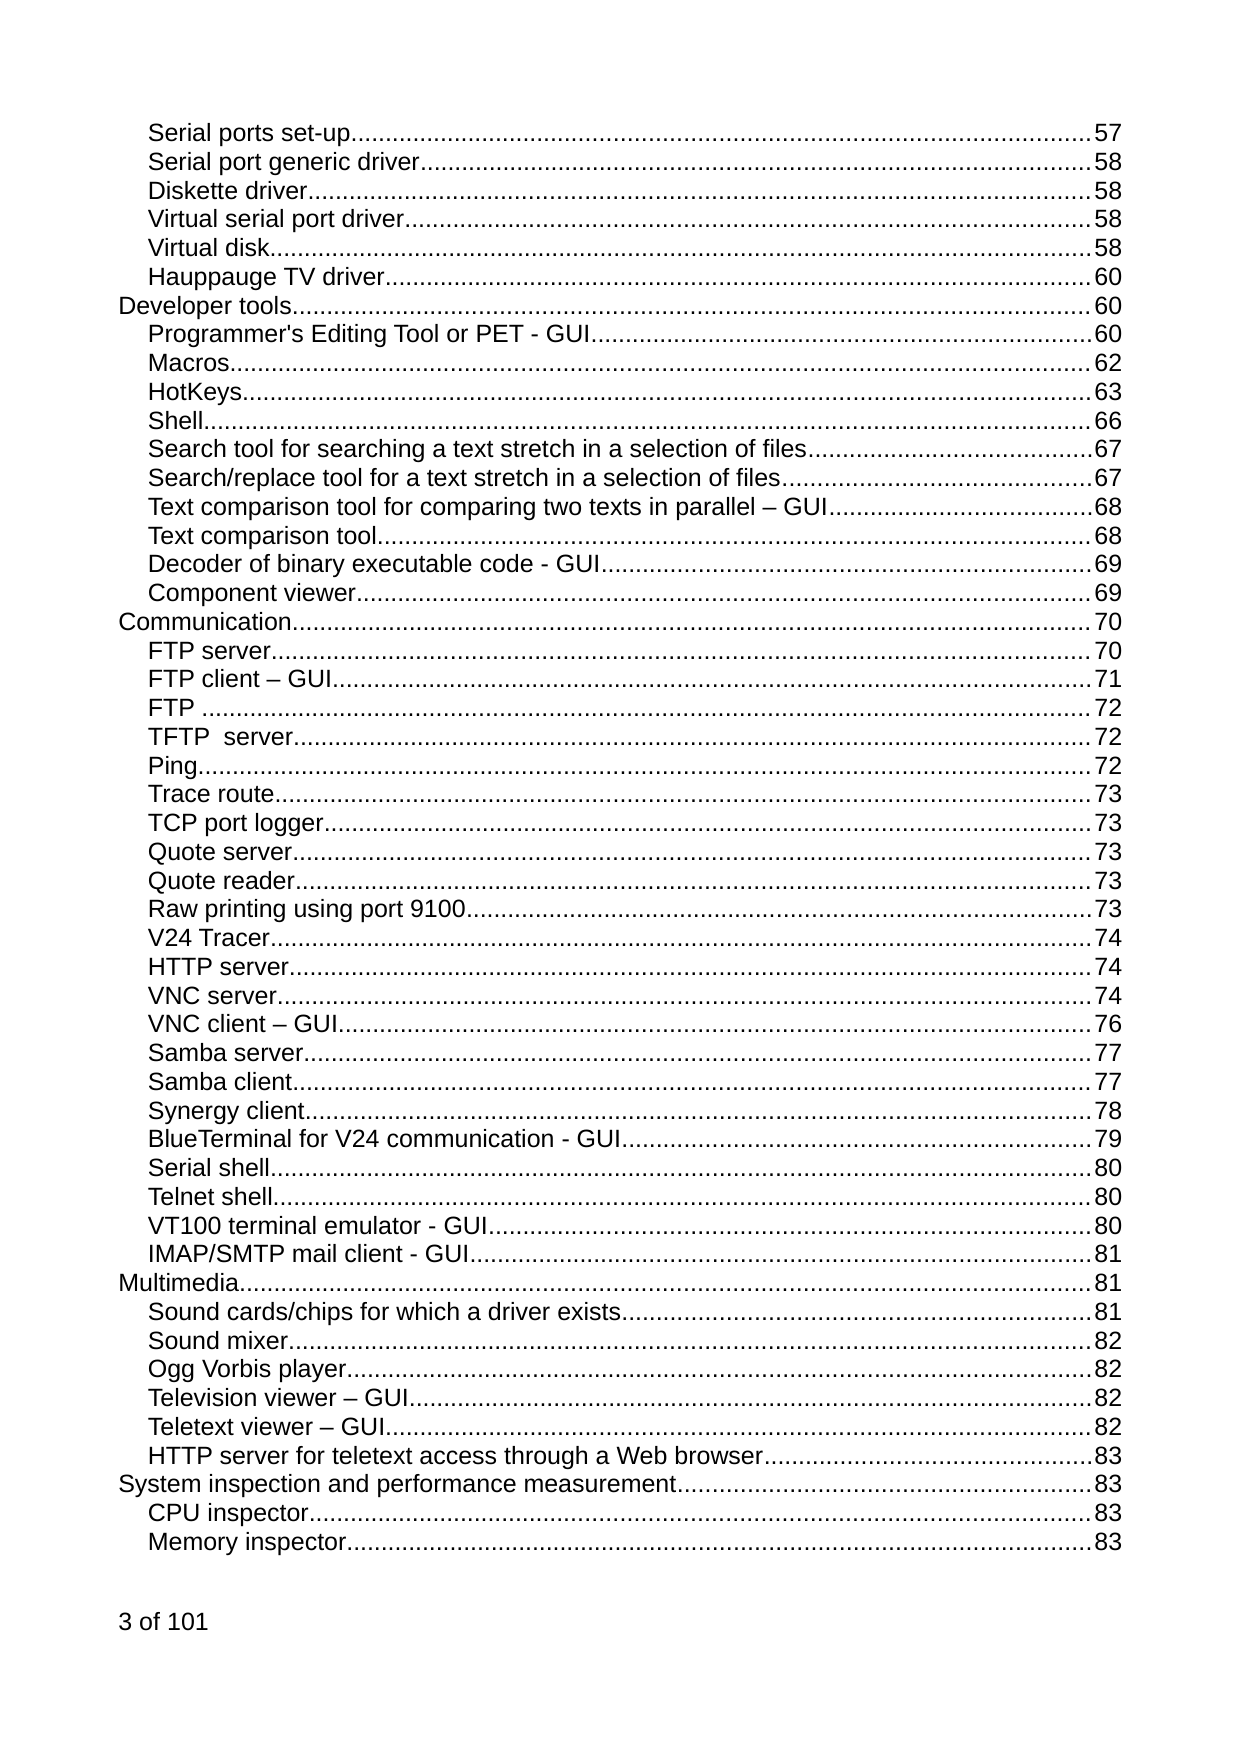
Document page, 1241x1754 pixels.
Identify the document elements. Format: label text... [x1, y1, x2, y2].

text VNC client – GUI 76 [148, 1009, 1122, 1038]
text Search/replace tool for a text stretch in a selection of files 67 [148, 463, 1122, 492]
text Ogg Vorbis player 82 [148, 1354, 1122, 1383]
text Samba server 77 [148, 1038, 1122, 1067]
text Quote reader 73 [148, 866, 1122, 894]
text HotKeys 63 [148, 377, 1122, 406]
text HTTP server for teletext access through a Web browser 83 [148, 1441, 1122, 1469]
text Serial shell 80 [148, 1153, 1122, 1182]
text FTP 72 [148, 693, 1122, 722]
text VT100 terminal emulator - GUI 80 [148, 1211, 1122, 1239]
text System inspection and performance measurement 83 [118, 1469, 1122, 1498]
text Television viewer – GUI 82 [148, 1383, 1122, 1412]
text VNC server 74 [148, 981, 1122, 1009]
text Developer tools 60 [118, 291, 1122, 319]
text Shell 66 [148, 406, 1122, 434]
text Sound cards/chips for which a driver exists 81 [148, 1297, 1122, 1326]
text TFTP server 72 [148, 722, 1122, 751]
text Ping 72 [148, 751, 1122, 779]
text Decoder of binary executable code - GUI 69 [148, 549, 1122, 578]
text Search tool for searching a text stretch in a selection of files 67 [148, 434, 1122, 463]
text Memory inspector 83 [148, 1527, 1122, 1556]
text Raw printing using port 9100 73 [148, 894, 1122, 923]
text Hauppauge TV driver 60 [148, 262, 1122, 291]
text Telnet shell 80 [148, 1182, 1122, 1211]
text Macros 62 [148, 348, 1122, 377]
text Synergy client 78 [148, 1096, 1122, 1124]
text Virtual serial port driver 58 [148, 204, 1122, 233]
text BlueTerminal for V24 communication - GUI 79 [148, 1124, 1122, 1153]
text FTP client – GUI 71 [148, 664, 1122, 693]
text V24 Tracer 74 [148, 923, 1122, 952]
text Programmer's Editing Tool or PET - GUI 60 [148, 319, 1122, 348]
text Communication 70 [118, 607, 1122, 636]
text Serial ports set-up 57 [148, 118, 1122, 147]
text Serial port generic driver 58 [148, 147, 1122, 176]
text Trace route 73 [148, 779, 1122, 808]
text Multimedia 81 [118, 1268, 1122, 1297]
text Diskette driver 58 [148, 176, 1122, 204]
text Text comparison tool 68 [148, 521, 1122, 549]
text Teletext viewer – GUI 82 [148, 1412, 1122, 1441]
text Sound mixer 82 [148, 1326, 1122, 1354]
text CPU inspector 83 [148, 1498, 1122, 1527]
text TCP port logger 73 [148, 808, 1122, 837]
text IMAP/SMTP mail client - GUI 81 [148, 1239, 1122, 1268]
text Quote server 73 [148, 837, 1122, 866]
text Virtual disk 58 [148, 233, 1122, 262]
text Text comparison tool for comparing two texts in parallel – GUI 68 [148, 492, 1122, 521]
text Samba client 77 [148, 1067, 1122, 1096]
text Component viewer 69 [148, 578, 1122, 607]
text HTTP server 74 [148, 952, 1122, 981]
text FTP server 70 [148, 636, 1122, 664]
